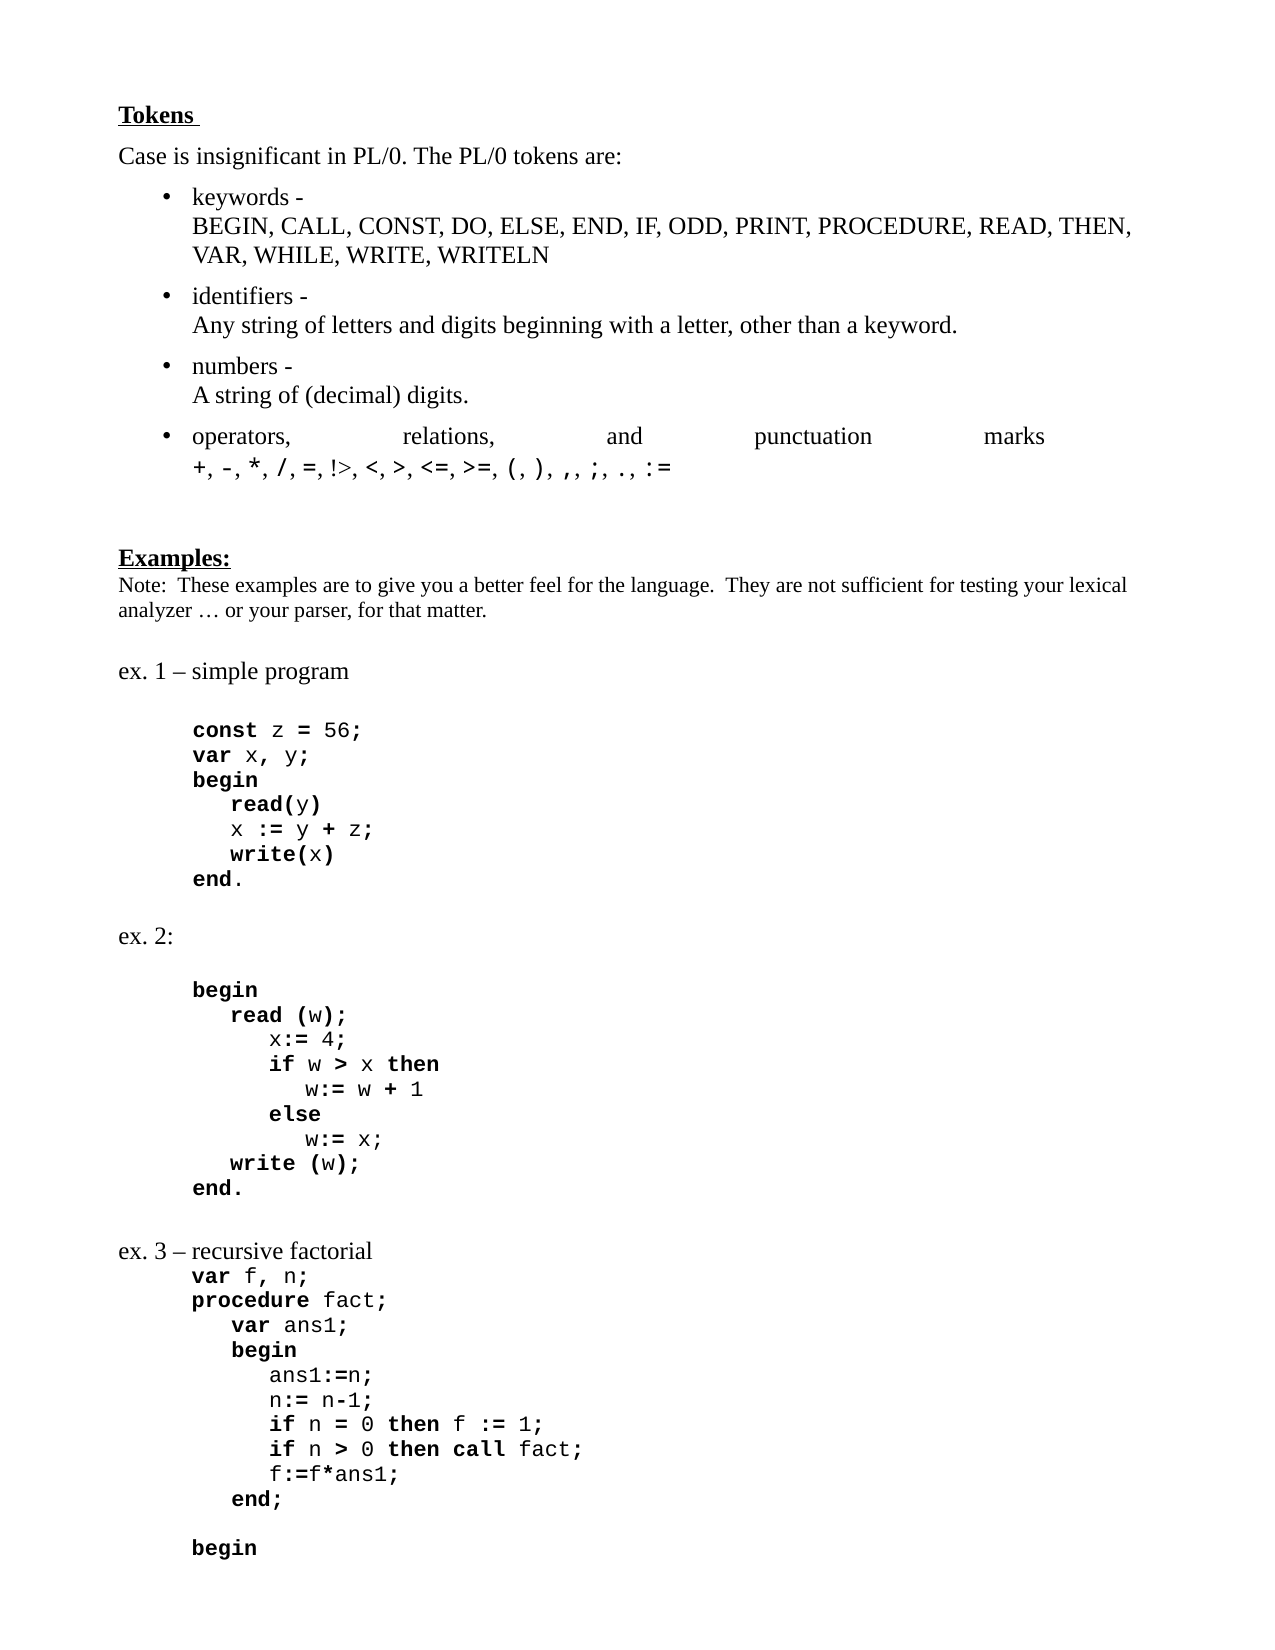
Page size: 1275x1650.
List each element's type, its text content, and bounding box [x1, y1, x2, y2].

text n:= n-1; [191, 1389, 1157, 1414]
text w:= x; [192, 1128, 1157, 1152]
list numbers - A string of (decimal) digits. [162, 351, 1157, 409]
text ex. 3 – recursive factorial [118, 1236, 1157, 1265]
text begin [192, 769, 1157, 793]
text var x, y; [192, 744, 1157, 769]
text begin [192, 979, 1157, 1004]
text read(y) [192, 793, 1157, 818]
text begin [191, 1339, 1157, 1364]
text ex. 1 – simple program [118, 656, 1157, 685]
text w:= w + 1 [192, 1078, 1157, 1103]
text end. [192, 868, 1157, 893]
text var f, n; [191, 1265, 1157, 1290]
text Case is insignificant in PL/0. The PL/0 tokens are: [118, 141, 1157, 170]
list operators, relations, and punctuation marks +, -, *, /, =, !>, <, >, <=, >=, (, ), ,, ;, ., := [162, 421, 1157, 484]
text read (w); [192, 1004, 1157, 1028]
text const z = 56; [192, 719, 1157, 744]
text procedure fact; [191, 1290, 1157, 1314]
text if n = 0 then f := 1; [191, 1414, 1157, 1438]
text else [192, 1103, 1157, 1128]
text Note: These examples are to give you a better feel for the language. They are not sufficient for testing your lexical analyzer … or your parser, for that matter. [118, 572, 1157, 622]
text if w > x then [192, 1053, 1157, 1078]
text write(x) [192, 843, 1157, 868]
subtitle Tokens [118, 100, 1157, 129]
text x := y + z; [192, 818, 1157, 843]
text f:=f*ans1; [191, 1463, 1157, 1488]
list keywords - BEGIN, CALL, CONST, DO, ELSE, END, IF, ODD, PRINT, PROCEDURE, READ, THEN, VAR, WHILE, WRITE, WRITELN [162, 182, 1157, 269]
list identifiers - Any string of letters and digits beginning with a letter, other than a keyword. [162, 281, 1157, 339]
text end; [191, 1488, 1157, 1513]
text var ans1; [191, 1314, 1157, 1339]
text ex. 2: [118, 921, 1157, 950]
text begin [191, 1538, 1157, 1562]
text end. [192, 1177, 1157, 1202]
text Examples: [118, 543, 1157, 572]
text write (w); [192, 1152, 1157, 1177]
text ans1:=n; [191, 1364, 1157, 1389]
text x:= 4; [192, 1028, 1157, 1053]
text if n > 0 then call fact; [191, 1438, 1157, 1463]
